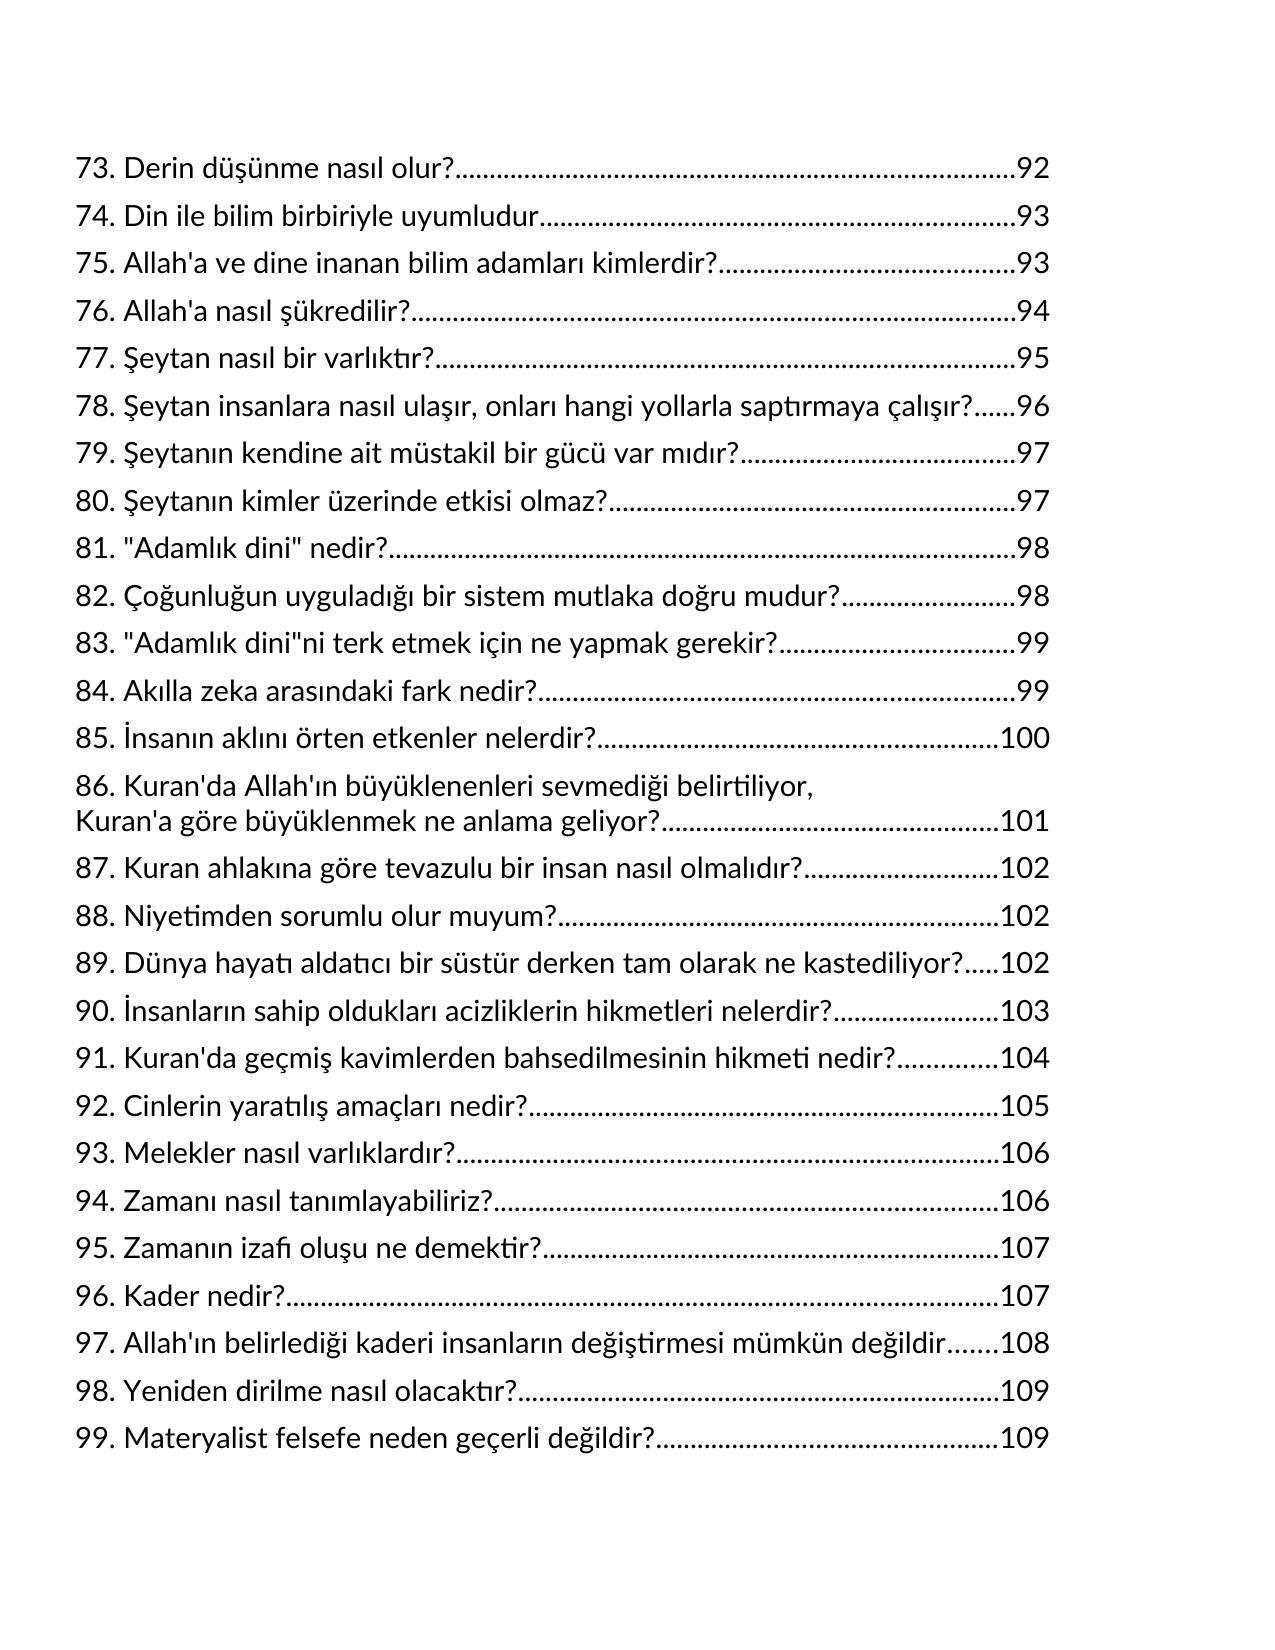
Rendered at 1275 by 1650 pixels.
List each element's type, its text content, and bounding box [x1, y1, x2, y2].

subtitle 79. Şeytanın kendine ait müstakil bir gücü var mıdır? 97 [75, 435, 1200, 470]
subtitle 74. Din ile bilim birbiriyle uyumludur 93 [75, 197, 1200, 232]
subtitle 73. Derin düşünme nasıl olur? 92 [75, 150, 1200, 185]
subtitle 75. Allah'a ve dine inanan bilim adamları kimlerdir? 93 [75, 245, 1200, 280]
subtitle 81. "Adamlık dini" nedir? 98 [75, 530, 1200, 565]
subtitle 78. Şeytan insanlara nasıl ulaşır, onları hangi yollarla saptırmaya çalışır? 96 [75, 387, 1200, 422]
subtitle 95. Zamanın izafi oluşu ne demektir? 107 [75, 1230, 1200, 1265]
subtitle 80. Şeytanın kimler üzerinde etkisi olmaz? 97 [75, 482, 1200, 517]
subtitle 82. Çoğunluğun uyguladığı bir sistem mutlaka doğru mudur? 98 [75, 577, 1200, 612]
subtitle 86. Kuran'da Allah'ın büyüklenenleri sevmediği belirtiliyor, Kuran'a göre büyüklenmek ne anlama geliyor? 101 [75, 767, 1200, 837]
subtitle 76. Allah'a nasıl şükredilir? 94 [75, 292, 1200, 327]
subtitle 96. Kader nedir? 107 [75, 1277, 1200, 1312]
subtitle 91. Kuran'da geçmiş kavimlerden bahsedilmesinin hikmeti nedir? 104 [75, 1040, 1200, 1075]
subtitle 85. İnsanın aklını örten etkenler nelerdir? 100 [75, 720, 1200, 755]
subtitle 98. Yeniden dirilme nasıl olacaktır? 109 [75, 1372, 1200, 1407]
subtitle 88. Niyetimden sorumlu olur muyum? 102 [75, 897, 1200, 932]
subtitle 99. Materyalist felsefe neden geçerli değildir? 109 [75, 1420, 1200, 1455]
subtitle 87. Kuran ahlakına göre tevazulu bir insan nasıl olmalıdır? 102 [75, 850, 1200, 885]
subtitle 97. Allah'ın belirlediği kaderi insanların değiştirmesi mümkün değildir 108 [75, 1325, 1200, 1360]
subtitle 92. Cinlerin yaratılış amaçları nedir? 105 [75, 1087, 1200, 1122]
subtitle 83. "Adamlık dini"ni terk etmek için ne yapmak gerekir? 99 [75, 625, 1200, 660]
subtitle 89. Dünya hayatı aldatıcı bir süstür derken tam olarak ne kastediliyor? 102 [75, 945, 1200, 980]
subtitle 77. Şeytan nasıl bir varlıktır? 95 [75, 340, 1200, 375]
subtitle 90. İnsanların sahip oldukları acizliklerin hikmetleri nelerdir? 103 [75, 992, 1200, 1027]
subtitle 94. Zamanı nasıl tanımlayabiliriz? 106 [75, 1182, 1200, 1217]
subtitle 93. Melekler nasıl varlıklardır? 106 [75, 1135, 1200, 1170]
subtitle 84. Akılla zeka arasındaki fark nedir? 99 [75, 672, 1200, 707]
